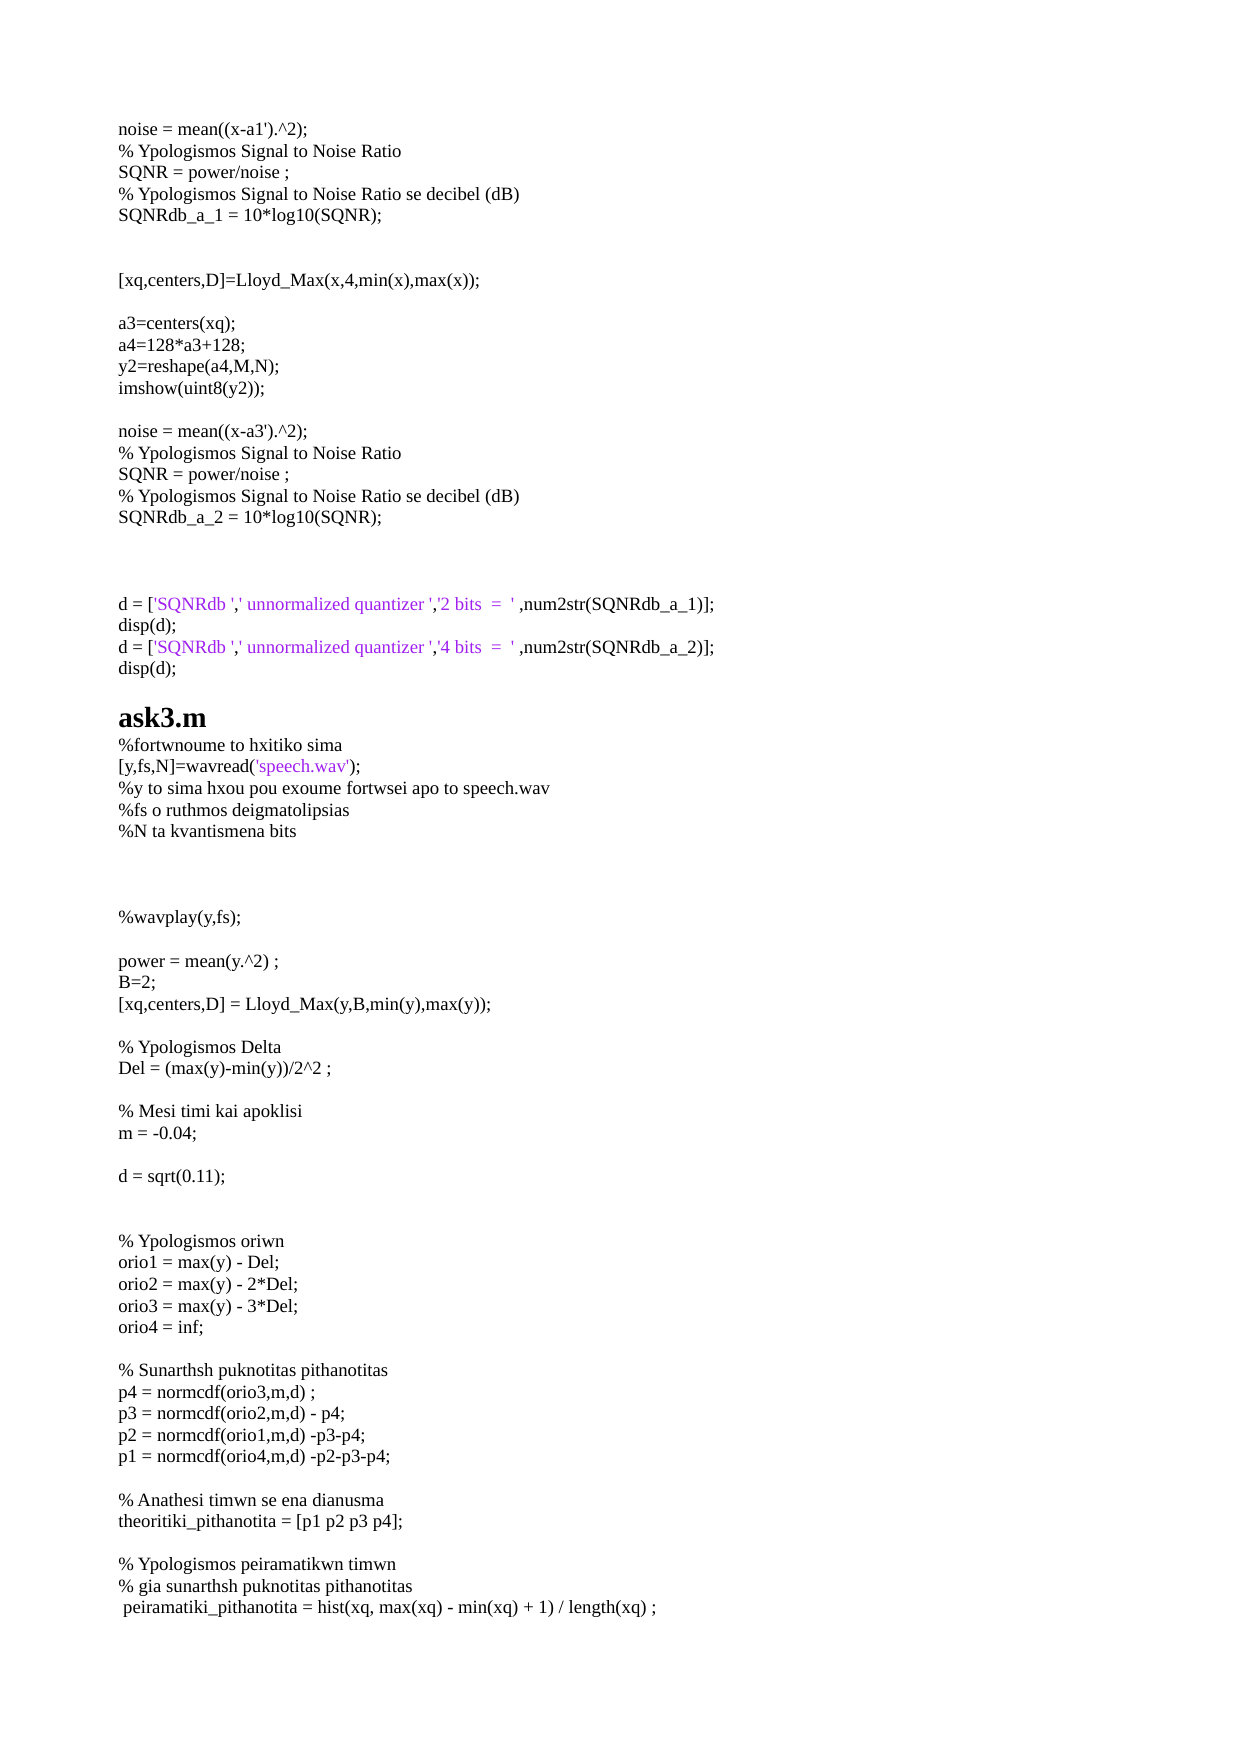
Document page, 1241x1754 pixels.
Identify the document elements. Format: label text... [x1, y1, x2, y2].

text % Ypologismos Signal to Noise Ratio se decibel (dB) [118, 183, 1122, 204]
text disp(d); [118, 614, 1122, 636]
text orio1 = max(y) - Del; [118, 1251, 1122, 1273]
text disp(d); [118, 657, 1122, 679]
text p3 = normcdf(orio2,m,d) - p4; [118, 1402, 1122, 1424]
text SQNR = power/noise ; [118, 161, 1122, 183]
text % Anathesi timwn se ena dianusma [118, 1488, 1122, 1510]
text %N ta kvantismena bits [118, 820, 1122, 842]
text peiramatiki_pithanotita = hist(xq, max(xq) - min(xq) + 1) / length(xq) ; [118, 1596, 1122, 1618]
text SQNR = power/noise ; [118, 463, 1122, 485]
text %fs o ruthmos deigmatolipsias [118, 798, 1122, 820]
text Del = (max(y)-min(y))/2^2 ; [118, 1057, 1122, 1079]
text [xq,centers,D]=Lloyd_Max(x,4,min(x),max(x)); [118, 269, 1122, 291]
text % Ypologismos Signal to Noise Ratio se decibel (dB) [118, 485, 1122, 506]
text [y,fs,N]=wavread('speech.wav'); [118, 755, 1122, 777]
text SQNRdb_a_1 = 10*log10(SQNR); [118, 204, 1122, 226]
text noise = mean((x-a3').^2); [118, 420, 1122, 442]
text % Ypologismos peiramatikwn timwn [118, 1553, 1122, 1575]
text d = sqrt(0.11); [118, 1165, 1122, 1187]
text orio2 = max(y) - 2*Del; [118, 1273, 1122, 1294]
text orio4 = inf; [118, 1316, 1122, 1338]
text % gia sunarthsh puknotitas pithanotitas [118, 1575, 1122, 1596]
text imshow(uint8(y2)); [118, 377, 1122, 398]
text d = ['SQNRdb ',' unnormalized quantizer ','4 bits = ' ,num2str(SQNRdb_a_2)]; [118, 636, 1122, 657]
text power = mean(y.^2) ; [118, 949, 1122, 971]
text % Sunarthsh puknotitas pithanotitas [118, 1359, 1122, 1381]
text % Ypologismos Signal to Noise Ratio [118, 442, 1122, 463]
text ask3.m [118, 700, 1122, 734]
text SQNRdb_a_2 = 10*log10(SQNR); [118, 506, 1122, 528]
text %y to sima hxou pou exoume fortwsei apo to speech.wav [118, 777, 1122, 798]
text % Ypologismos Delta [118, 1036, 1122, 1057]
text B=2; [118, 971, 1122, 993]
text [xq,centers,D] = Lloyd_Max(y,B,min(y),max(y)); [118, 993, 1122, 1014]
text p2 = normcdf(orio1,m,d) -p3-p4; [118, 1424, 1122, 1445]
text %wavplay(y,fs); [118, 906, 1122, 928]
text %fortwnoume to hxitiko sima [118, 734, 1122, 755]
text orio3 = max(y) - 3*Del; [118, 1294, 1122, 1316]
text p4 = normcdf(orio3,m,d) ; [118, 1381, 1122, 1402]
text % Ypologismos oriwn [118, 1230, 1122, 1251]
text a4=128*a3+128; [118, 334, 1122, 355]
text theoritiki_pithanotita = [p1 p2 p3 p4]; [118, 1510, 1122, 1532]
text % Mesi timi kai apoklisi [118, 1100, 1122, 1122]
text a3=centers(xq); [118, 312, 1122, 334]
text d = ['SQNRdb ',' unnormalized quantizer ','2 bits = ' ,num2str(SQNRdb_a_1)]; [118, 592, 1122, 614]
text % Ypologismos Signal to Noise Ratio [118, 140, 1122, 161]
text noise = mean((x-a1').^2); [118, 118, 1122, 140]
text p1 = normcdf(orio4,m,d) -p2-p3-p4; [118, 1445, 1122, 1467]
text m = -0.04; [118, 1122, 1122, 1143]
text y2=reshape(a4,M,N); [118, 355, 1122, 377]
